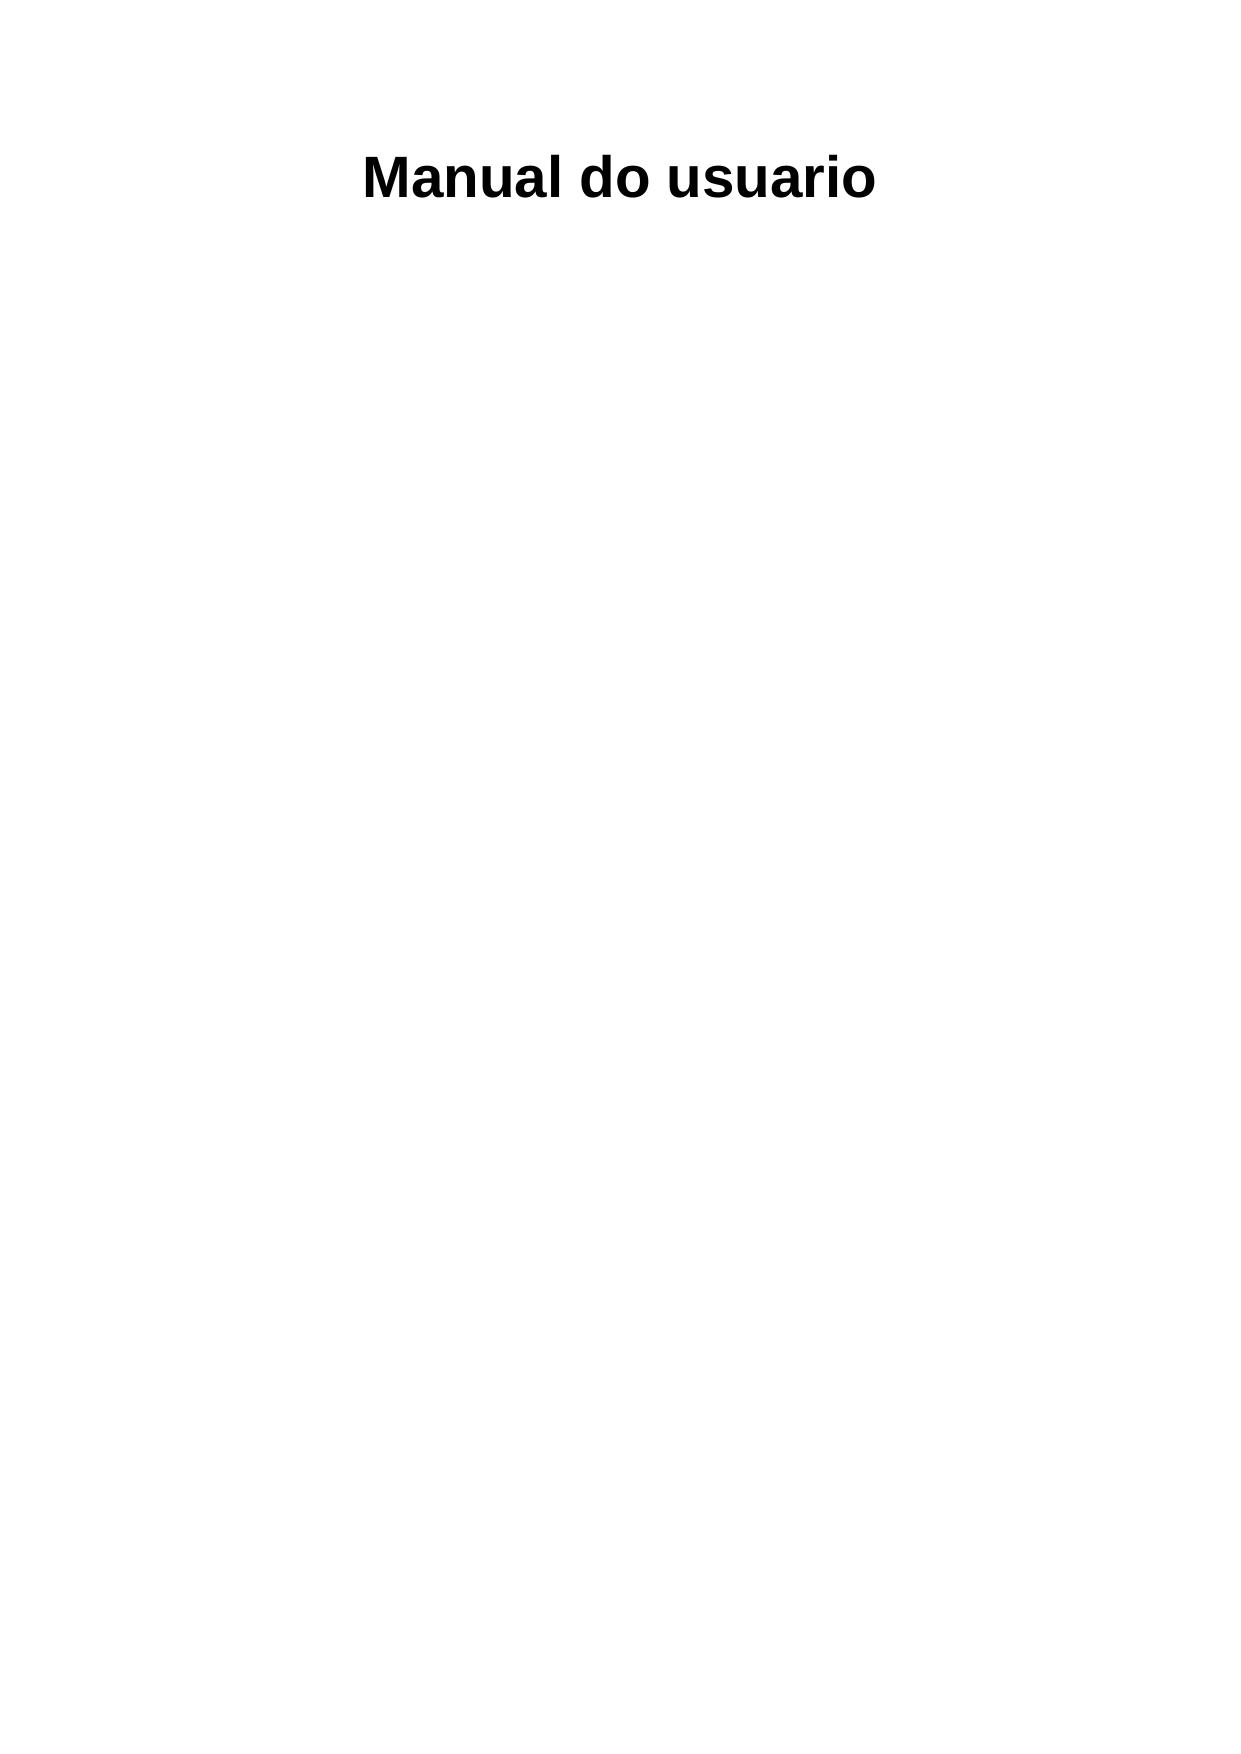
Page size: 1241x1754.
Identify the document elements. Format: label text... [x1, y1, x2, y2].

title Manual do usuario [118, 143, 1122, 210]
